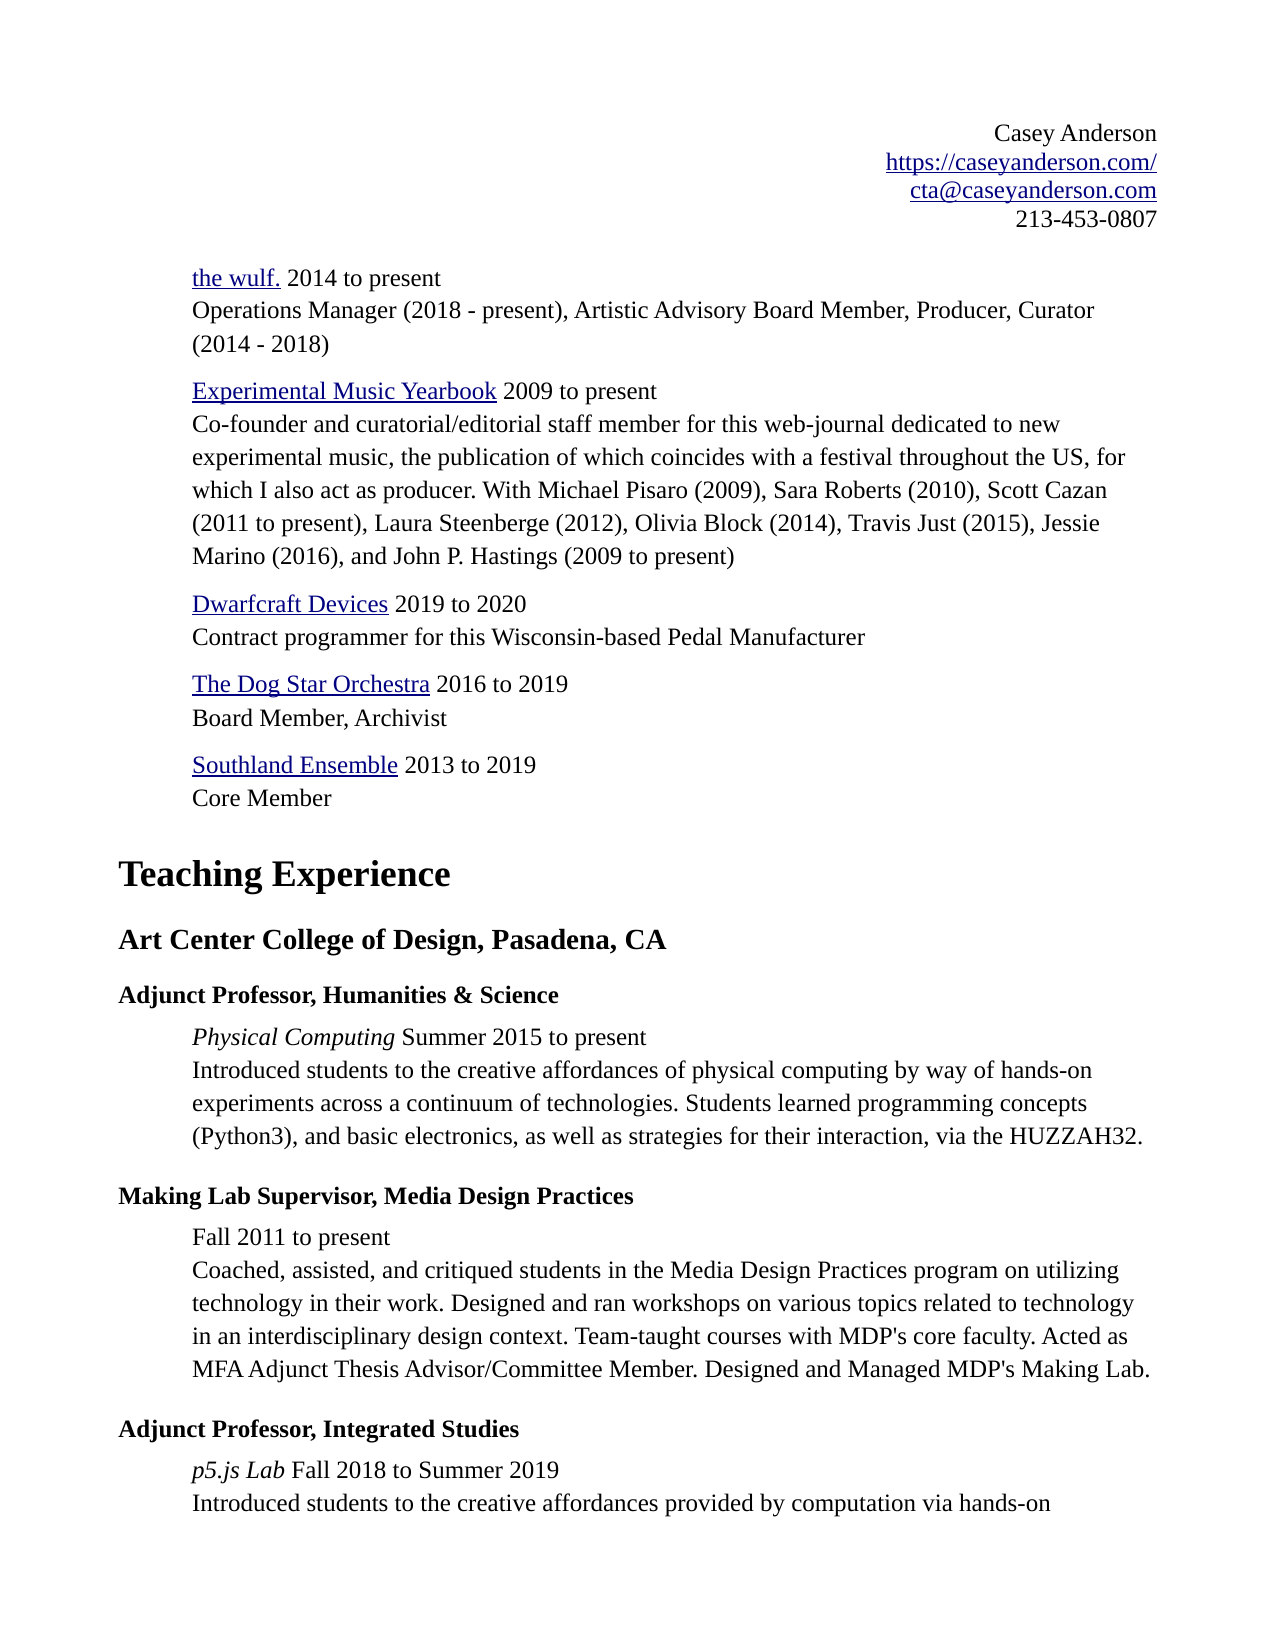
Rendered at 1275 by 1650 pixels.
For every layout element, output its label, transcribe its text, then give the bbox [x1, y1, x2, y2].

list Physical Computing Summer 2015 to present Introduced students to the creative affordances of physical computing by way of hands-on experiments across a continuum of technologies. Students learned programming concepts (Python3), and basic electronics, as well as strategies for their interaction, via the HUZZAH32. [162, 1022, 1157, 1149]
subtitle Making Lab Supervisor, Media Design Practices [118, 1181, 1157, 1209]
subtitle Adjunct Professor, Humanities & Science [118, 980, 1157, 1009]
subtitle Teaching Experience [118, 852, 1157, 895]
list Southland Ensemble 2013 to 2019 Core Member [162, 750, 1157, 812]
subtitle Adjunct Professor, Integrated Studies [118, 1414, 1157, 1443]
list the wulf. 2014 to present Operations Manager (2018 - present), Artistic Advisory Board Member, Producer, Curator (2014 - 2018) [162, 263, 1157, 357]
list Fall 2011 to present Coached, assisted, and critiqued students in the Media Design Practices program on utilizing technology in their work. Designed and ran workshops on various topics related to technology in an interdisciplinary design context. Team-taught courses with MDP's core faculty. Acted as MFA Adjunct Thesis Advisor/Committee Member. Designed and Managed MDP's Making Lab. [162, 1222, 1157, 1383]
list p5.js Lab Fall 2018 to Summer 2019 Introduced students to the creative affordances provided by computation via hands-on [162, 1456, 1157, 1517]
subtitle Art Center College of Design, Pasadena, CA [118, 922, 1157, 955]
list Experimental Music Yearbook 2009 to present Co-founder and curatorial/editorial staff member for this web-journal dedicated to new experimental music, the publication of which coincides with a festival throughout the US, for which I also act as producer. With Michael Pisaro (2009), Sara Roberts (2010), Scott Cazan (2011 to present), Laura Steenberge (2012), Olivia Block (2014), Travis Just (2015), Jessie Marino (2016), and John P. Hastings (2009 to present) [162, 376, 1157, 570]
list The Dog Star Orchestra 2016 to 2019 Board Member, Archivist [162, 669, 1157, 731]
list Dwarfcraft Devices 2019 to 2020 Contract programmer for this Wisconsin-based Pedal Manufacturer [162, 589, 1157, 651]
